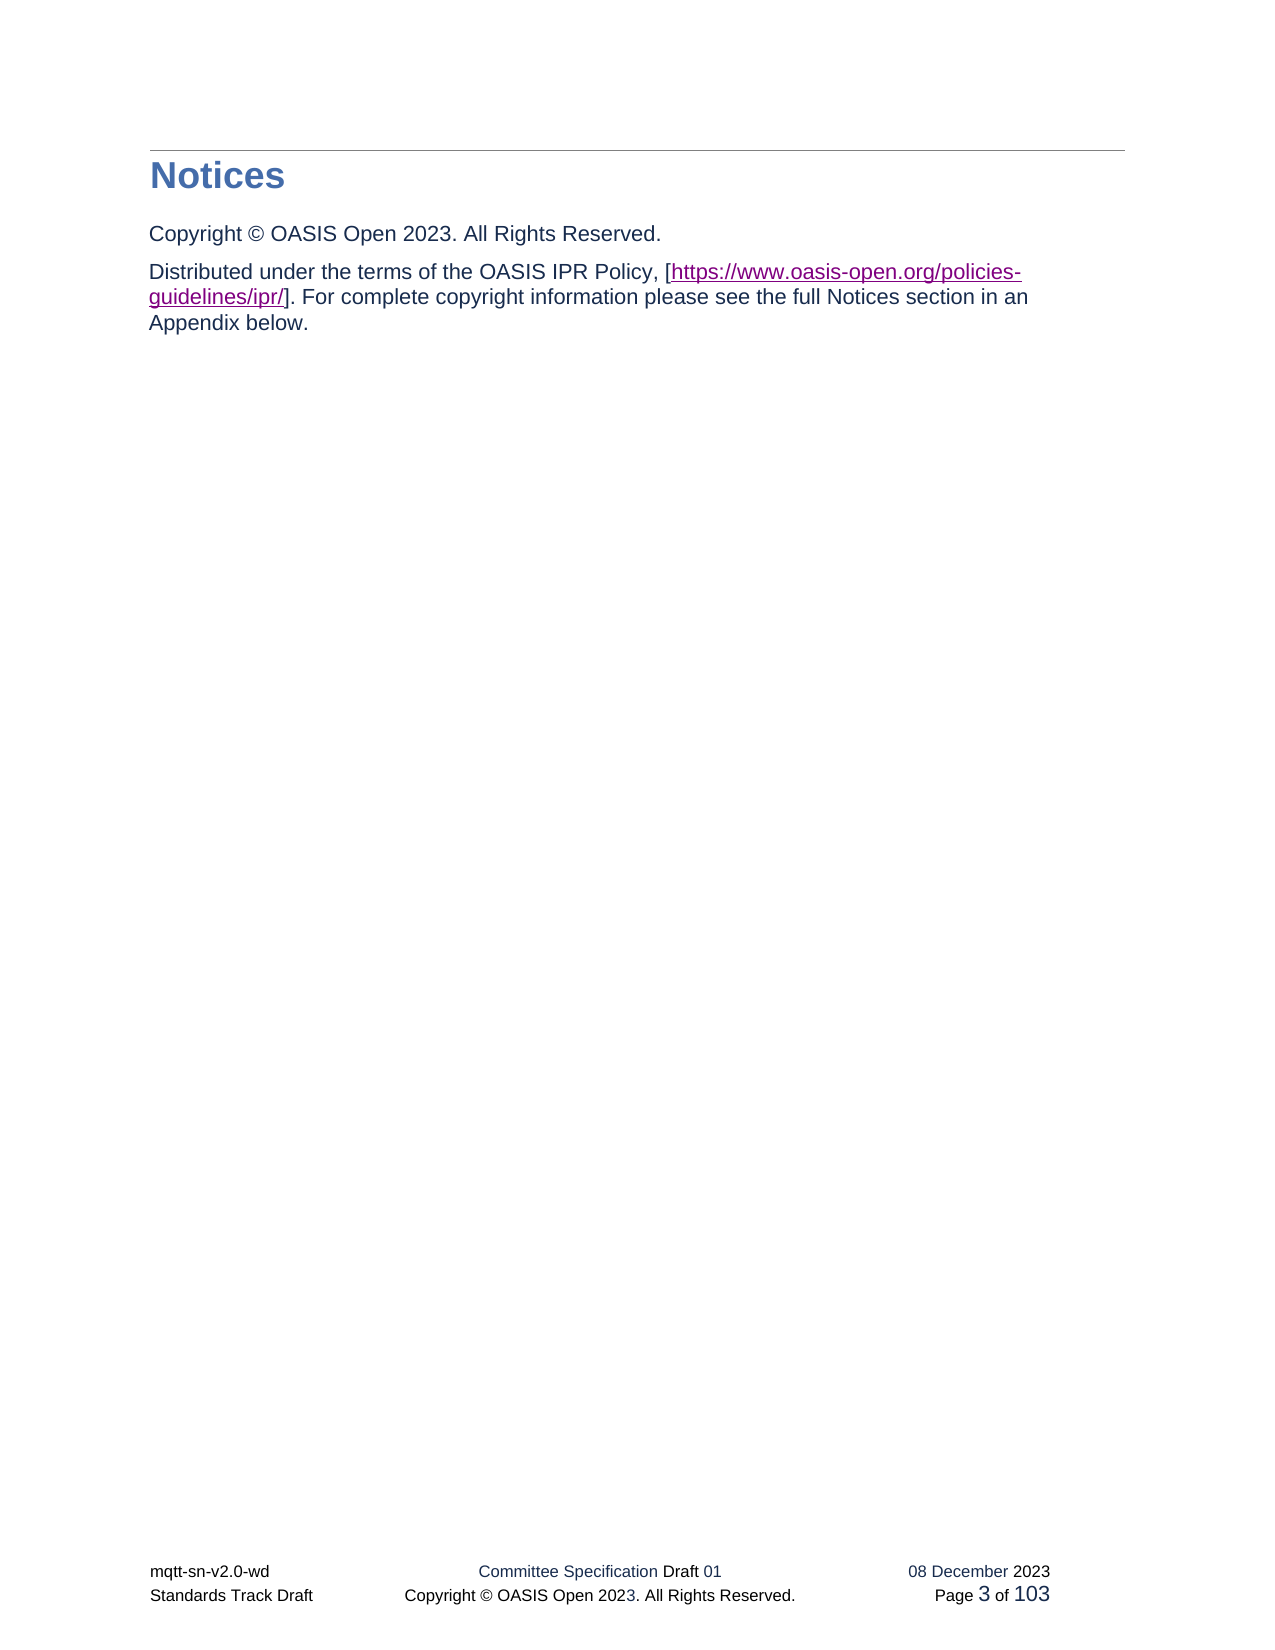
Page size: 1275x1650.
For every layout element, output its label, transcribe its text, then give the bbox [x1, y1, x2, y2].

text Copyright © OASIS Open 2023. All Rights Reserved. [148, 221, 1124, 246]
text Distributed under the terms of the OASIS IPR Policy, [https://www.oasis-open.org/policies-guidelines/ipr/]. For complete copyright information please see the full Notices section in an Appendix below. [148, 259, 1124, 334]
text Notices [150, 151, 1125, 196]
